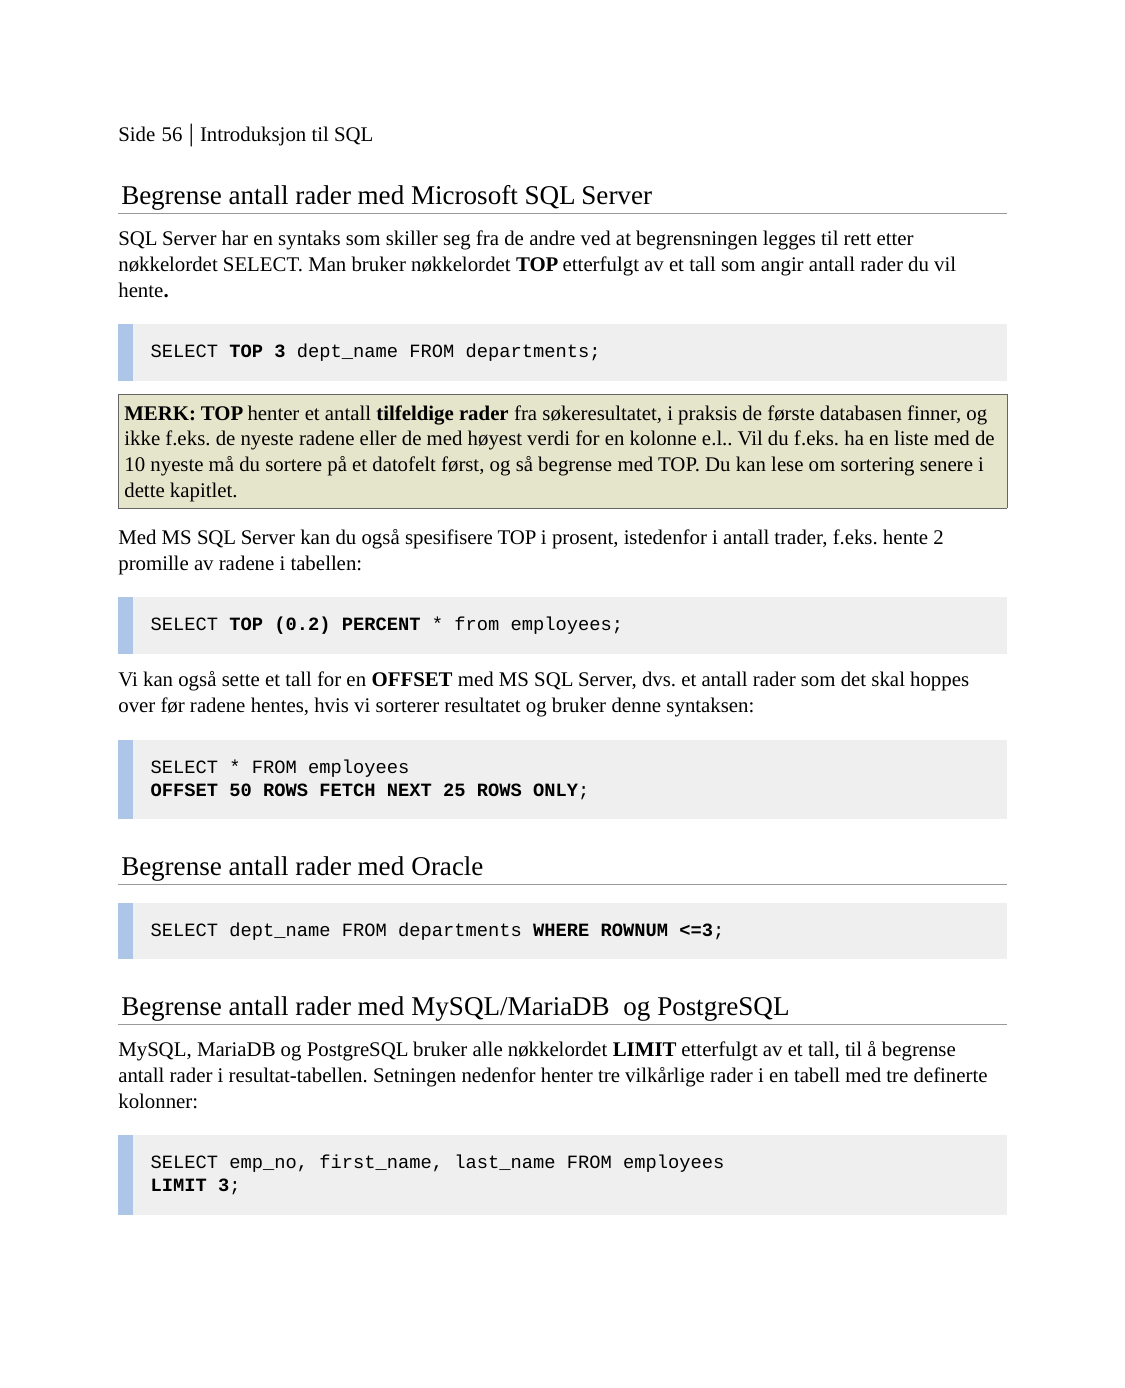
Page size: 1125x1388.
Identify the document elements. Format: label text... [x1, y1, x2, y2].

text SQL Server har en syntaks som skiller seg fra de andre ved at begrensningen legges til rett etter nøkkelordet SELECT. Man bruker nøkkelordet TOP etterfulgt av et tall som angir antall rader du vil hente. [118, 226, 1007, 302]
subtitle Begrense antall rader med MySQL/MariaDB og PostgreSQL [118, 987, 1007, 1024]
subtitle Begrense antall rader med Oracle [118, 847, 1007, 884]
text MySQL, MariaDB og PostgreSQL bruker alle nøkkelordet LIMIT etterfulgt av et tall, til å begrense antall rader i resultat-tabellen. Setningen nedenfor henter tre vilkårlige rader i en tabell med tre definerte kolonner: [118, 1037, 1007, 1113]
text SELECT TOP (0.2) PERCENT * from employees; [133, 597, 1007, 654]
text OFFSET 50 ROWS FETCH NEXT 25 ROWS ONLY; [133, 763, 1007, 819]
text SELECT emp_no, first_name, last_name FROM employees [133, 1135, 1007, 1158]
text SELECT dept_name FROM departments WHERE ROWNUM <=3; [133, 903, 1007, 959]
text Vi kan også sette et tall for en OFFSET med MS SQL Server, dvs. et antall rader som det skal hoppes over før radene hentes, hvis vi sorterer resultatet og bruker denne syntaksen: [118, 667, 1007, 717]
subtitle Begrense antall rader med Microsoft SQL Server [118, 176, 1007, 213]
text SELECT TOP 3 dept_name FROM departments; [133, 324, 1007, 381]
text MERK: TOP henter et antall tilfeldige rader fra søkeresultatet, i praksis de første databasen finner, og ikke f.eks. de nyeste radene eller de med høyest verdi for en kolonne e.l.. Vil du f.eks. ha en liste med de 10 nyeste må du sortere på et datofelt først, og så begrense med TOP. Du kan lese om sortering senere i dette kapitlet. [119, 395, 1007, 508]
text LIMIT 3; [133, 1158, 1007, 1215]
text SELECT * FROM employees [133, 740, 1007, 763]
text Med MS SQL Server kan du også spesifisere TOP i prosent, istedenfor i antall trader, f.eks. hente 2 promille av radene i tabellen: [118, 525, 1007, 575]
